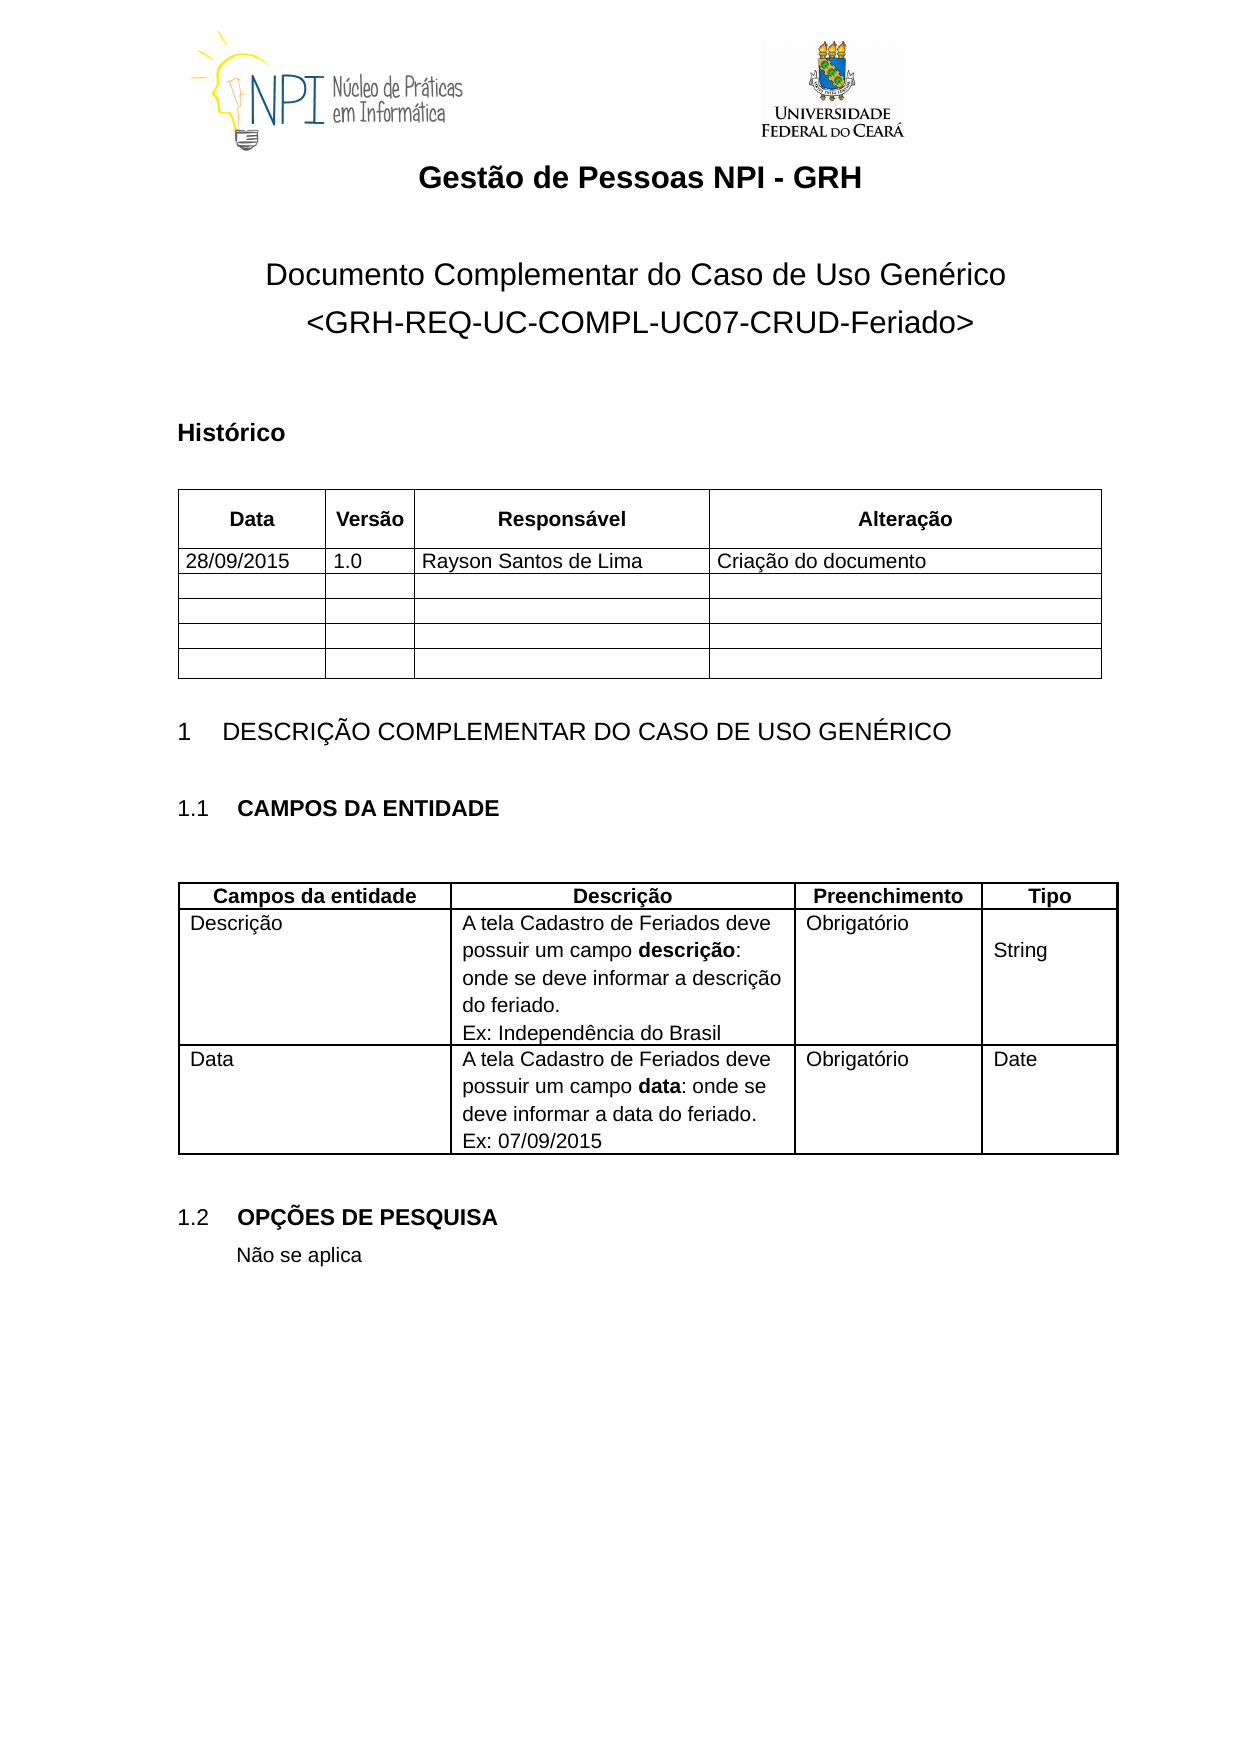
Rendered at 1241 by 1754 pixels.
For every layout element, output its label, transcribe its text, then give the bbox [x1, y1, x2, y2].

table_header Responsável [415, 490, 709, 548]
table_cell [179, 649, 325, 678]
table_cell Data [180, 1046, 450, 1153]
table_cell Rayson Santos de Lima [415, 549, 709, 573]
subtitle CAMPOS DA ENTIDADE [177, 795, 1104, 822]
table_header Alteração [710, 490, 1101, 548]
table_cell A tela Cadastro de Feriados deve possuir um campo descrição: onde se deve informar a descrição do feriado. Ex: Independência do Brasil [452, 910, 794, 1044]
table_cell [710, 624, 1101, 648]
subtitle OPÇÕES DE PESQUISA [177, 1204, 1104, 1230]
table_cell Obrigatório [796, 1046, 981, 1153]
text Documento Complementar do Caso de Uso Genérico [177, 256, 1104, 292]
table_header Data [179, 490, 325, 548]
table_cell Obrigatório [796, 910, 981, 1044]
table_cell [415, 624, 709, 648]
table_cell [179, 599, 325, 623]
text <GRH-REQ-UC-COMPL-UC07-CRUD-Feriado> [177, 304, 1104, 340]
table_cell [179, 624, 325, 648]
table_cell [179, 574, 325, 598]
picture [181, 22, 472, 159]
table_cell [710, 649, 1101, 678]
table_cell String [983, 910, 1116, 1044]
table_header Versão [326, 490, 414, 548]
table_cell A tela Cadastro de Feriados deve possuir um campo data: onde se deve informar a data do feriado. Ex: 07/09/2015 [452, 1046, 794, 1153]
table_cell [710, 574, 1101, 598]
table_header Descrição [452, 884, 794, 908]
table_cell [326, 624, 414, 648]
table_header Tipo [983, 884, 1116, 908]
table_cell [415, 599, 709, 623]
text Gestão de Pessoas NPI - GRH [177, 125, 1104, 195]
table_cell 1.0 [326, 549, 414, 573]
table_cell Date [983, 1046, 1116, 1153]
picture [761, 41, 905, 139]
table_cell [415, 574, 709, 598]
table_cell [326, 649, 414, 678]
text Histórico [177, 418, 1104, 447]
table_cell Criação do documento [710, 549, 1101, 573]
subtitle Descrição complementar do caso de uso genérico [177, 717, 1104, 745]
table_header Campos da entidade [180, 884, 450, 908]
table_cell [326, 574, 414, 598]
table_cell Descrição [180, 910, 450, 1044]
table_cell [415, 649, 709, 678]
table_cell [326, 599, 414, 623]
table_cell 28/09/2015 [179, 549, 325, 573]
table_cell [710, 599, 1101, 623]
table_header Preenchimento [796, 884, 981, 908]
text Não se aplica [236, 1243, 1104, 1267]
